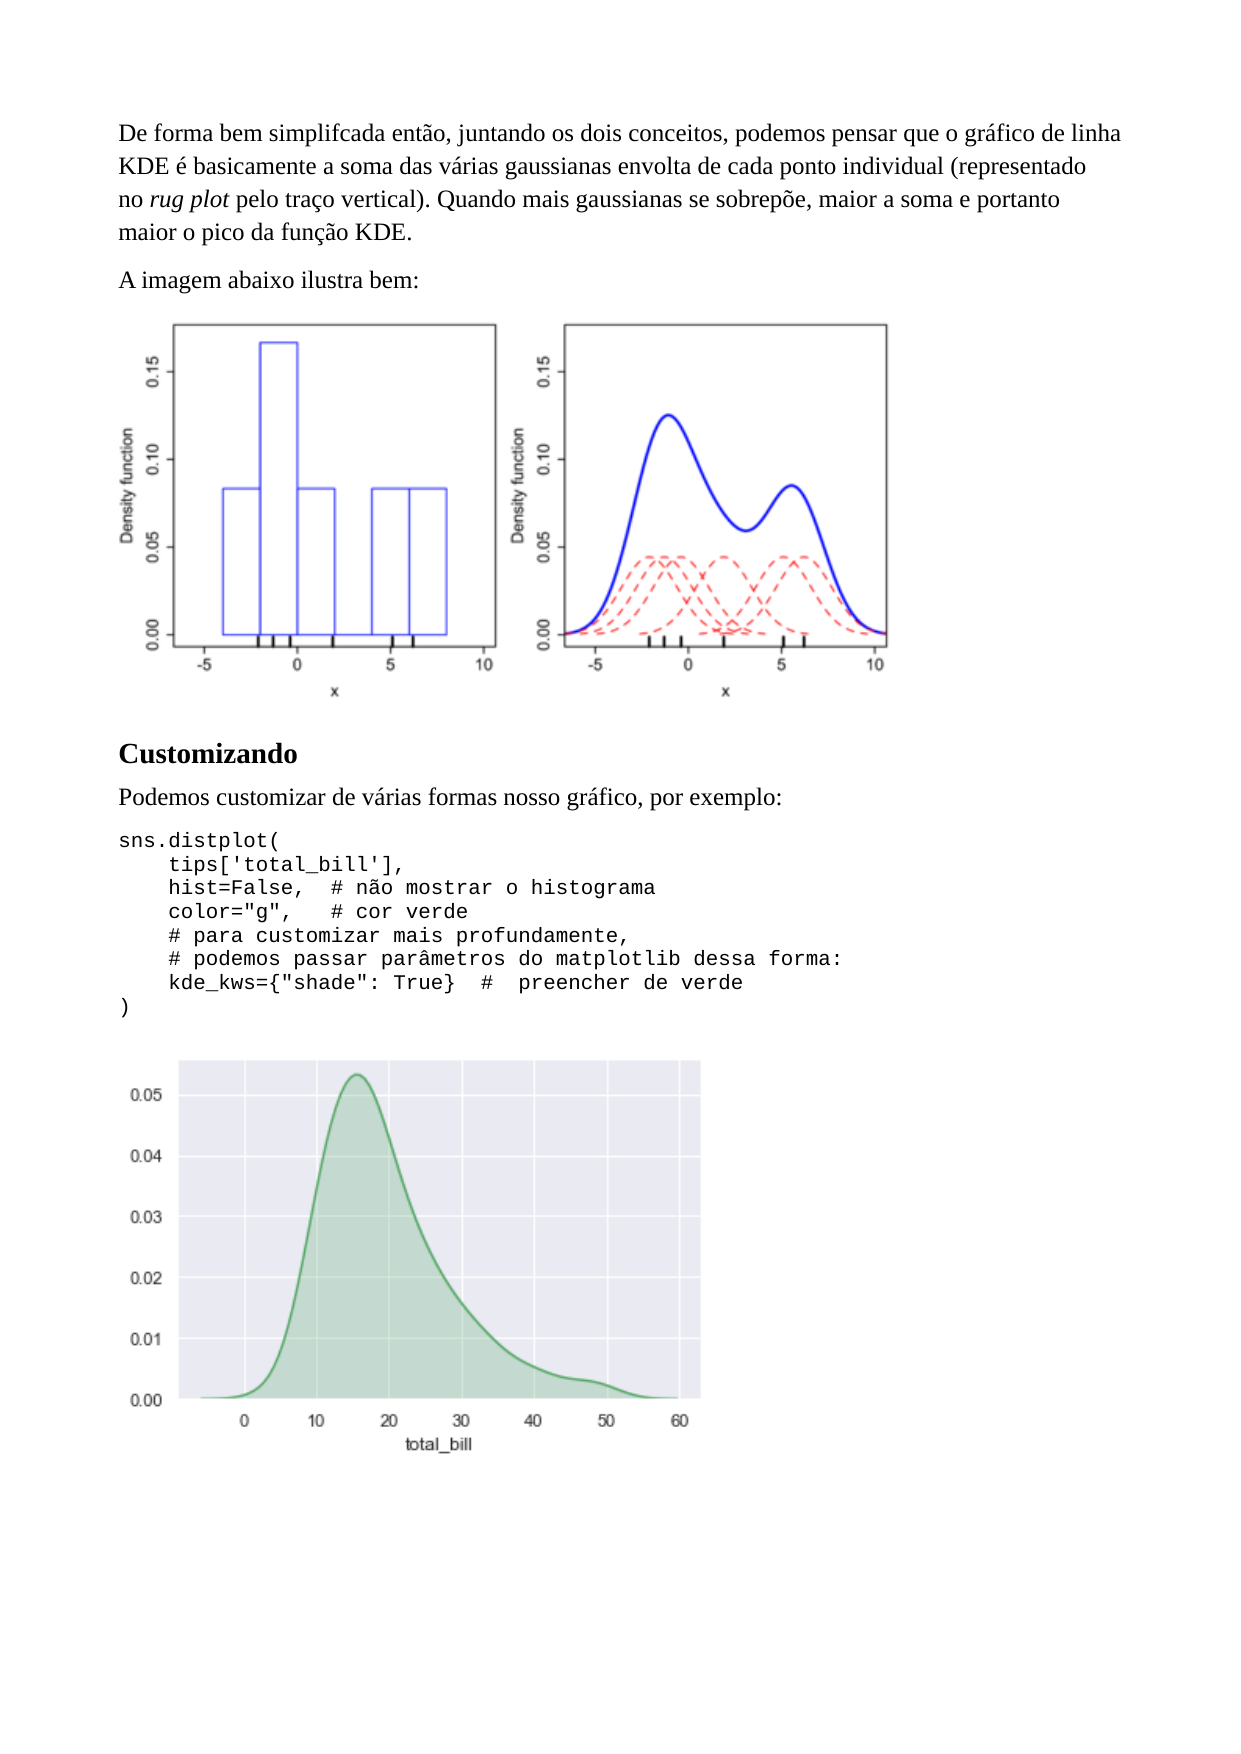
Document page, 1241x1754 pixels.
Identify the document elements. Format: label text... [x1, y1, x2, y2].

subtitle Customizando [118, 736, 1122, 770]
text # para customizar mais profundamente, [118, 925, 1122, 948]
text hist=False, # não mostrar o histograma [118, 877, 1122, 901]
text kde_kws={"shade": True} # preencher de verde [118, 972, 1122, 996]
text color="g", # cor verde [118, 901, 1122, 925]
text A imagem abaixo ilustra bem: [118, 265, 1122, 293]
text ) [118, 996, 1122, 1019]
picture [118, 1048, 712, 1463]
text Podemos customizar de várias formas nosso gráfico, por exemplo: [118, 782, 1122, 811]
picture [118, 312, 900, 703]
text sns.distplot( [118, 830, 1122, 854]
text # podemos passar parâmetros do matplotlib dessa forma: [118, 948, 1122, 972]
text tips['total_bill'], [118, 854, 1122, 877]
text De forma bem simplifcada então, juntando os dois conceitos, podemos pensar que o gráfico de linha KDE é basicamente a soma das várias gaussianas envolta de cada ponto individual (representado no rug plot pelo traço vertical). Quando mais gaussianas se sobrepõe, maior a soma e portanto maior o pico da função KDE. [118, 118, 1122, 246]
